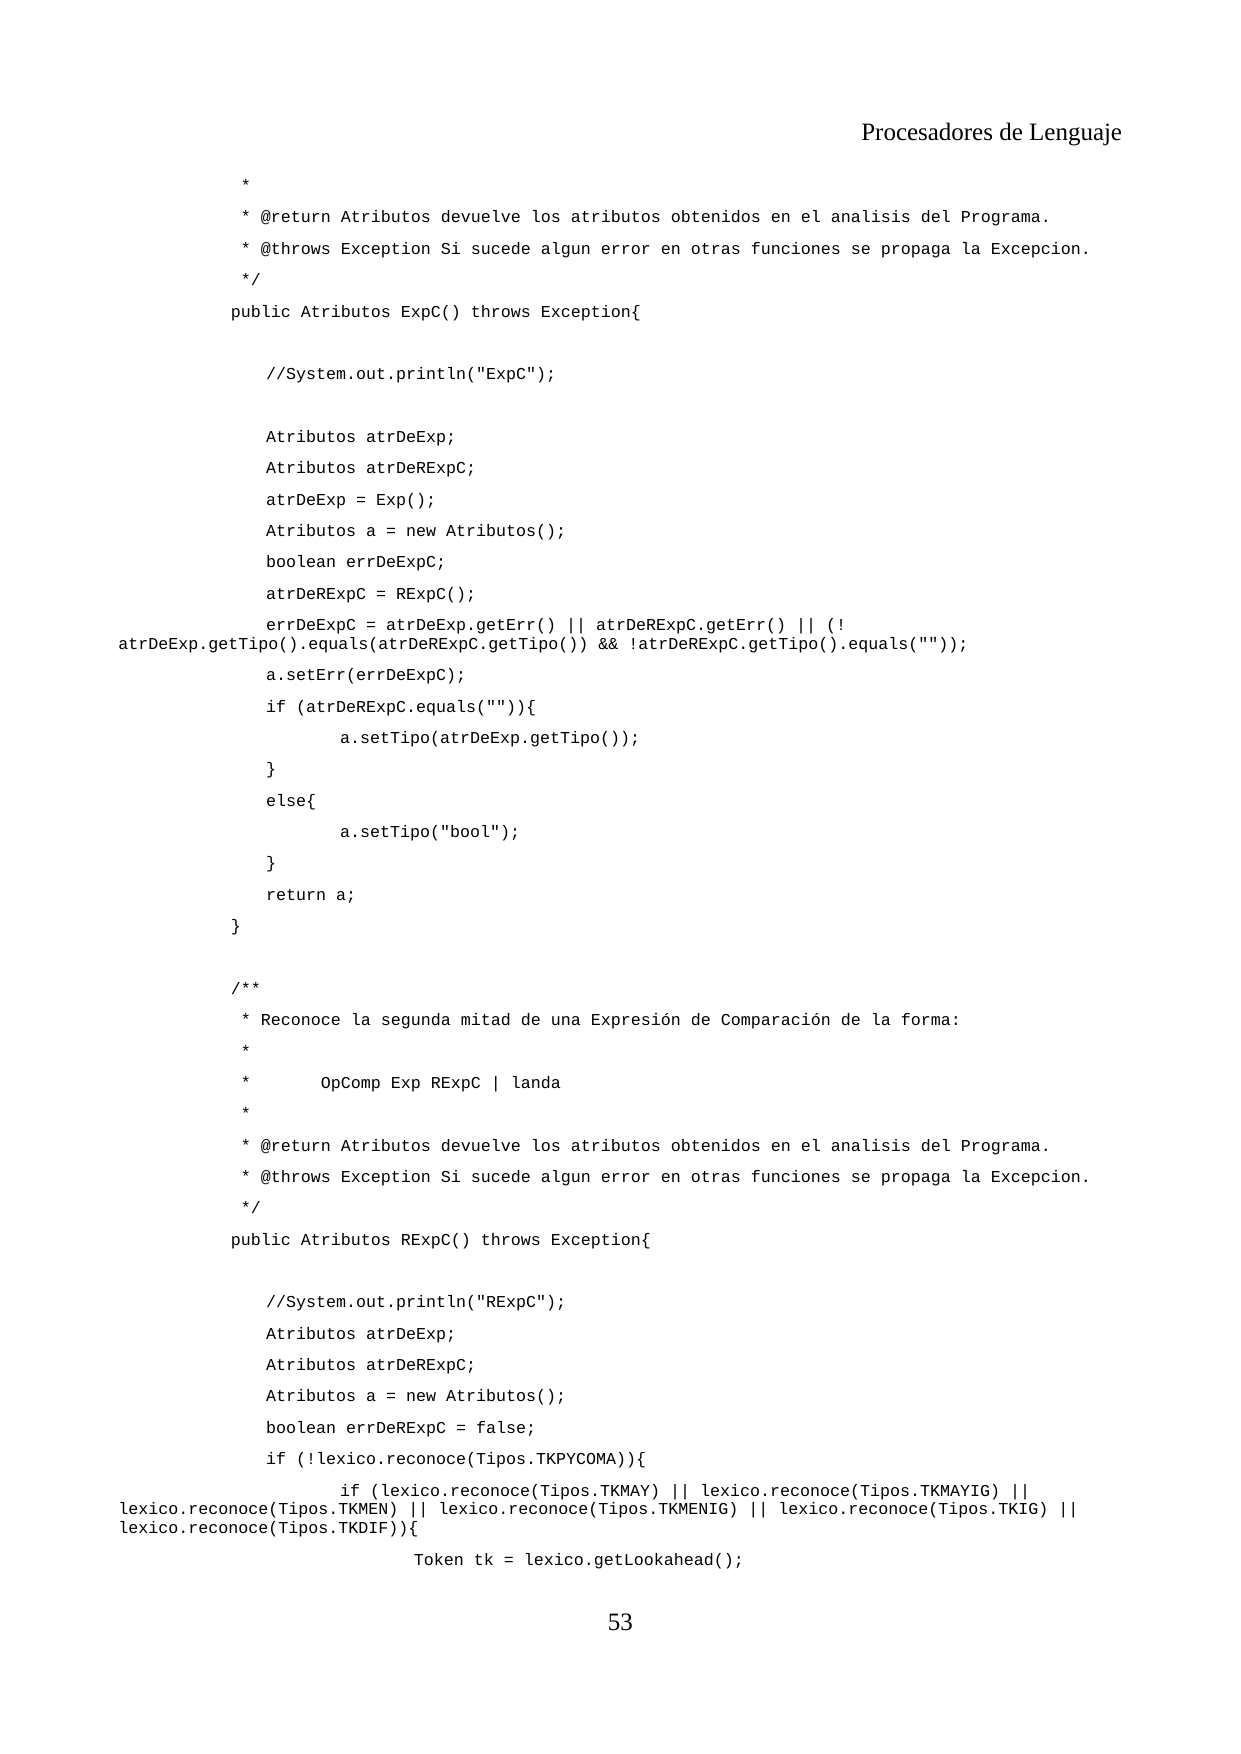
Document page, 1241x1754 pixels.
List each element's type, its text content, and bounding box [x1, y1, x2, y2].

text Atributos a = new Atributos(); [118, 523, 1122, 541]
text return a; [118, 886, 1122, 905]
text if (lexico.reconoce(Tipos.TKMAY) || lexico.reconoce(Tipos.TKMAYIG) || lexico.reconoce(Tipos.TKMEN) || lexico.reconoce(Tipos.TKMENIG) || lexico.reconoce(Tipos.TKIG) || lexico.reconoce(Tipos.TKDIF)){ [118, 1482, 1122, 1539]
text Atributos a = new Atributos(); [118, 1388, 1122, 1407]
text Token tk = lexico.getLookahead(); [118, 1551, 1122, 1570]
text Atributos atrDeRExpC; [118, 1357, 1122, 1376]
text * OpComp Exp RExpC | landa [118, 1074, 1122, 1093]
text /** [118, 980, 1122, 999]
text Atributos atrDeRExpC; [118, 460, 1122, 479]
text errDeExpC = atrDeExp.getErr() || atrDeRExpC.getErr() || (!atrDeExp.getTipo().equals(atrDeRExpC.getTipo()) && !atrDeRExpC.getTipo().equals("")); [118, 617, 1122, 654]
text a.setTipo(atrDeExp.getTipo()); [118, 729, 1122, 748]
text if (!lexico.reconoce(Tipos.TKPYCOMA)){ [118, 1451, 1122, 1469]
text * [118, 178, 1122, 197]
text atrDeExp = Exp(); [118, 491, 1122, 510]
text */ [118, 1200, 1122, 1219]
text * @return Atributos devuelve los atributos obtenidos en el analisis del Programa. [118, 209, 1122, 228]
text else{ [118, 792, 1122, 811]
text } [118, 918, 1122, 937]
text * @return Atributos devuelve los atributos obtenidos en el analisis del Programa. [118, 1137, 1122, 1156]
text * [118, 1043, 1122, 1062]
text Atributos atrDeExp; [118, 428, 1122, 447]
text public Atributos ExpC() throws Exception{ [118, 303, 1122, 322]
text * [118, 1106, 1122, 1125]
text */ [118, 272, 1122, 291]
text Atributos atrDeExp; [118, 1325, 1122, 1344]
text * @throws Exception Si sucede algun error en otras funciones se propaga la Excepcion. [118, 240, 1122, 259]
text public Atributos RExpC() throws Exception{ [118, 1231, 1122, 1250]
text a.setErr(errDeExpC); [118, 667, 1122, 686]
text * Reconoce la segunda mitad de una Expresión de Comparación de la forma: [118, 1012, 1122, 1031]
text a.setTipo("bool"); [118, 824, 1122, 842]
text boolean errDeRExpC = false; [118, 1419, 1122, 1438]
text * @throws Exception Si sucede algun error en otras funciones se propaga la Excepcion. [118, 1168, 1122, 1187]
text } [118, 761, 1122, 780]
text //System.out.println("RExpC"); [118, 1294, 1122, 1313]
text } [118, 855, 1122, 874]
text //System.out.println("ExpC"); [118, 366, 1122, 385]
text atrDeRExpC = RExpC(); [118, 585, 1122, 604]
text if (atrDeRExpC.equals("")){ [118, 698, 1122, 717]
text boolean errDeExpC; [118, 554, 1122, 573]
